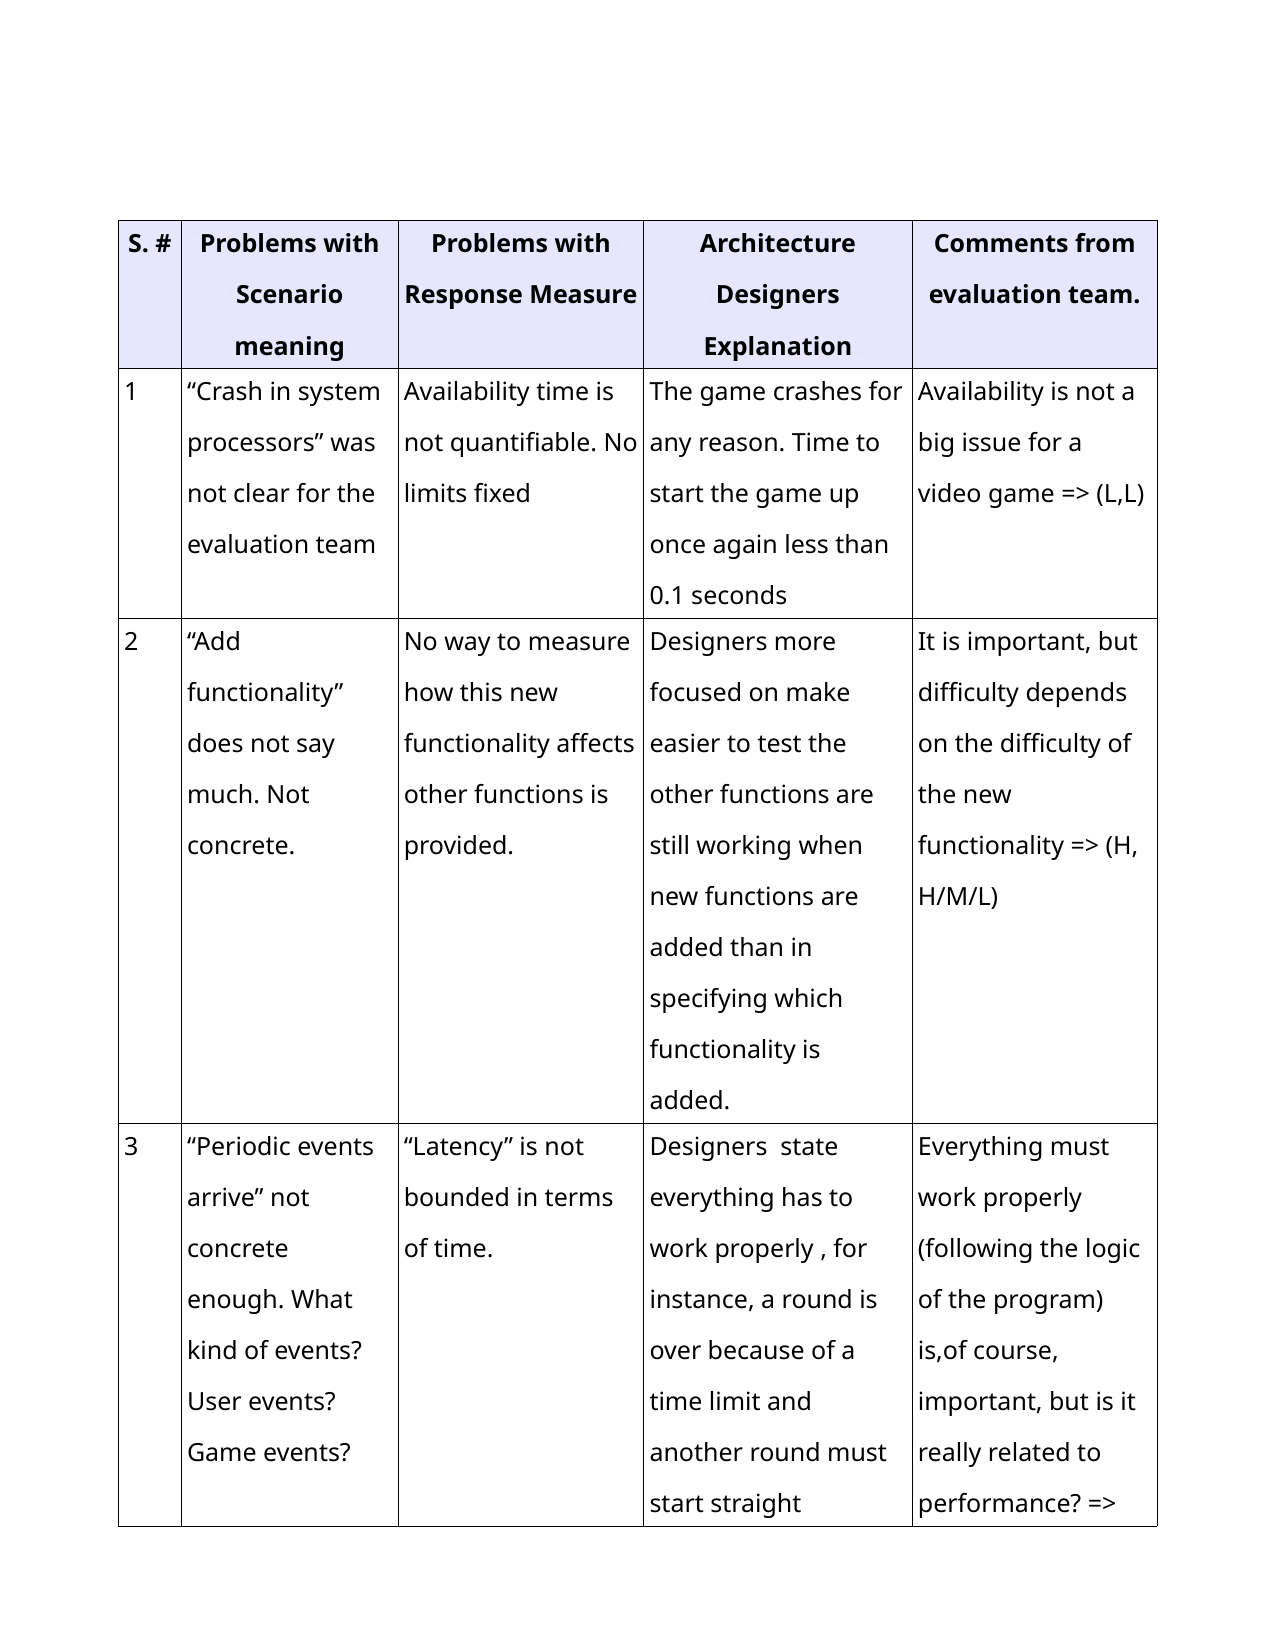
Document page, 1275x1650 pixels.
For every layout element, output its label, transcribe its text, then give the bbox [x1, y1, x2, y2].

table_cell “Crash in system processors” was not clear for the evaluation team [182, 369, 398, 618]
table_cell 3 [119, 1124, 181, 1526]
table_cell 1 [119, 369, 181, 618]
table_cell Availability is not a big issue for a video game => (L,L) [913, 369, 1157, 618]
table_header Problems with Scenario meaning [182, 221, 398, 368]
table_cell The game crashes for any reason. Time to start the game up once again less than 0.1 seconds [644, 369, 912, 618]
table_header S. # [119, 221, 181, 368]
table_cell Everything must work properly (following the logic of the program) is,of course, important, but is it really related to performance? => [913, 1124, 1157, 1526]
table_cell “Latency” is not bounded in terms of time. [399, 1124, 643, 1526]
table_cell “Add functionality” does not say much. Not concrete. [182, 619, 398, 1123]
table_cell No way to measure how this new functionality affects other functions is provided. [399, 619, 643, 1123]
table_header Problems with Response Measure [399, 221, 643, 368]
table_cell It is important, but difficulty depends on the difficulty of the new functionality => (H, H/M/L) [913, 619, 1157, 1123]
table_header Architecture Designers Explanation [644, 221, 912, 368]
table_cell Designers more focused on make easier to test the other functions are still working when new functions are added than in specifying which functionality is added. [644, 619, 912, 1123]
table_cell 2 [119, 619, 181, 1123]
table_cell Availability time is not quantifiable. No limits fixed [399, 369, 643, 618]
table_cell “Periodic events arrive” not concrete enough. What kind of events? User events? Game events? [182, 1124, 398, 1526]
table_cell Designers state everything has to work properly , for instance, a round is over because of a time limit and another round must start straight [644, 1124, 912, 1526]
table_header Comments from evaluation team. [913, 221, 1157, 368]
